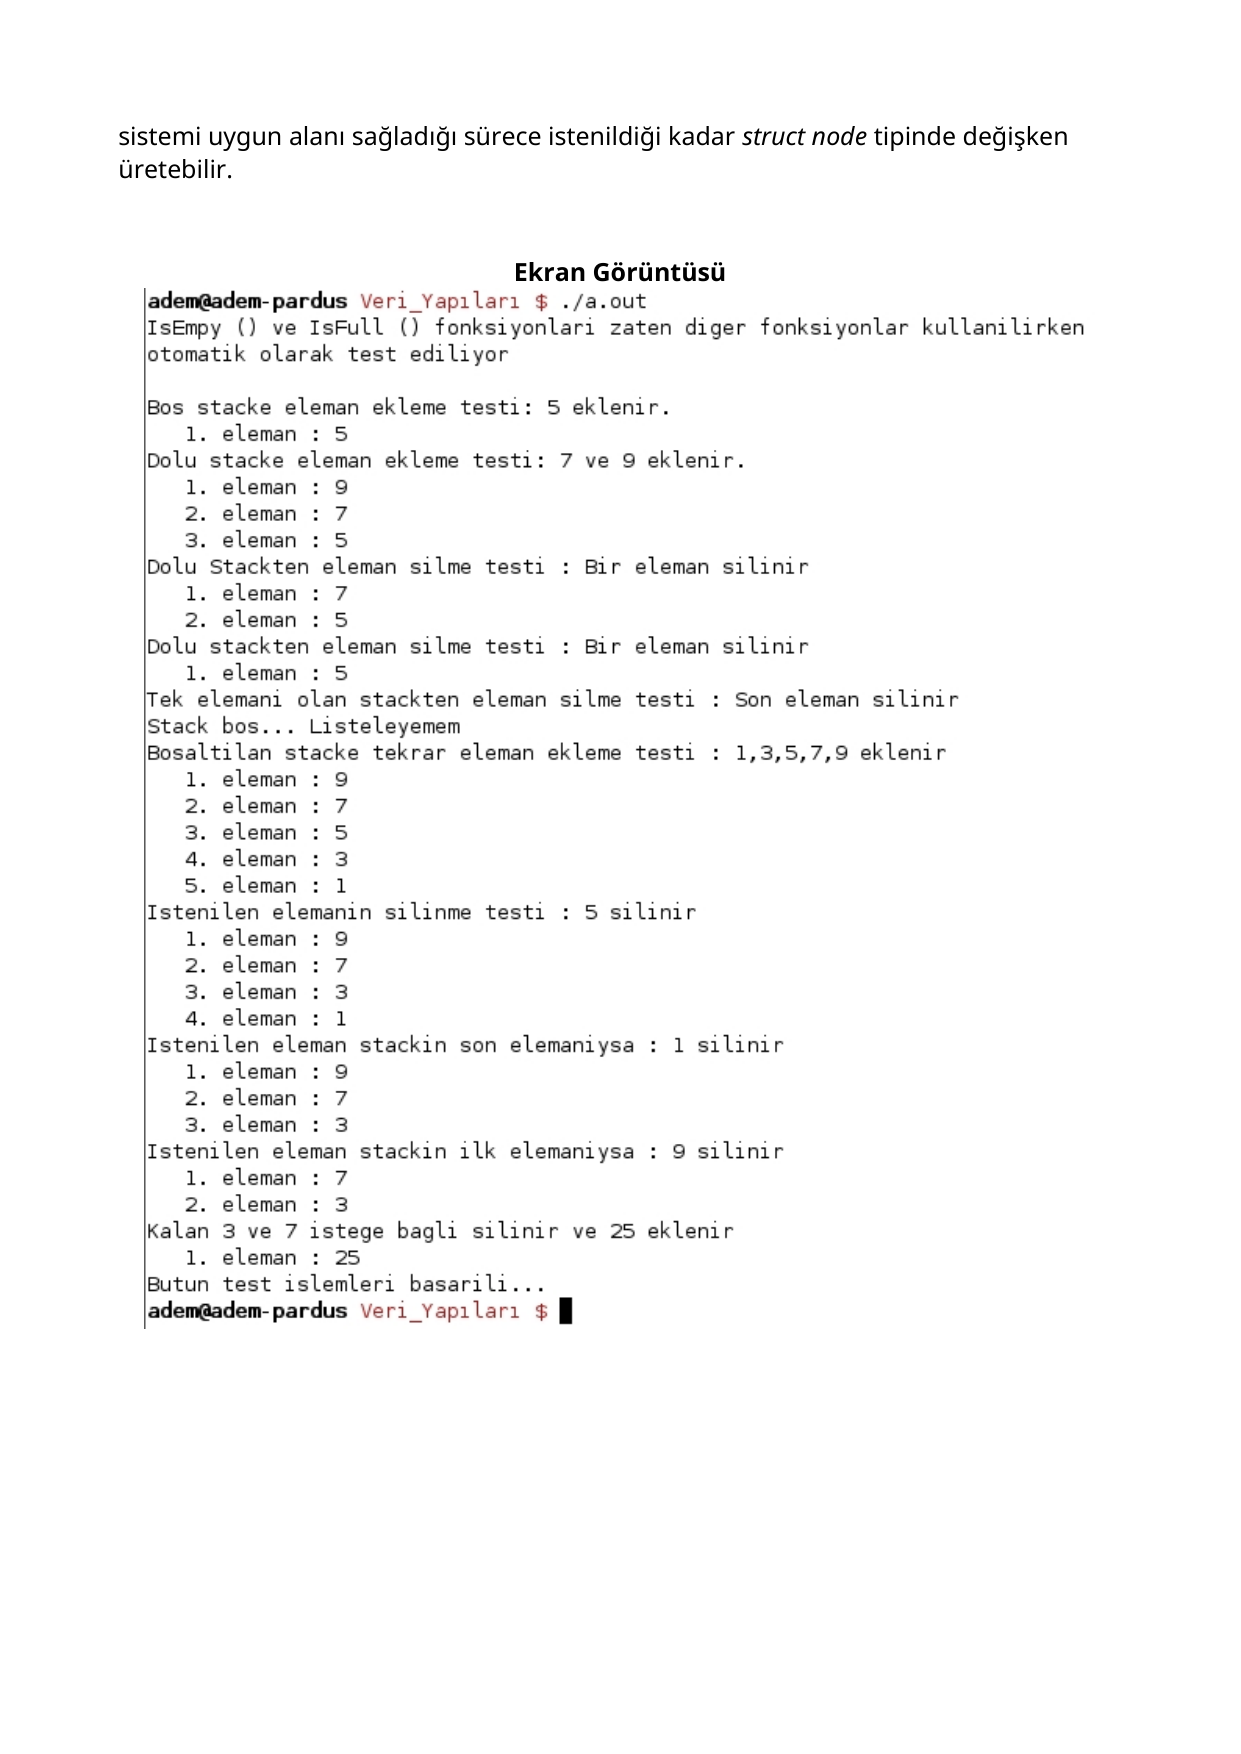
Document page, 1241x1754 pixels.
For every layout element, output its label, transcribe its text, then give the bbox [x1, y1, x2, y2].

picture [144, 288, 1096, 1329]
text Ekran Görüntüsü [118, 254, 1122, 288]
text sistemi uygun alanı sağladığı sürece istenildiği kadar struct node tipinde değişken üretebilir. [118, 118, 1122, 186]
